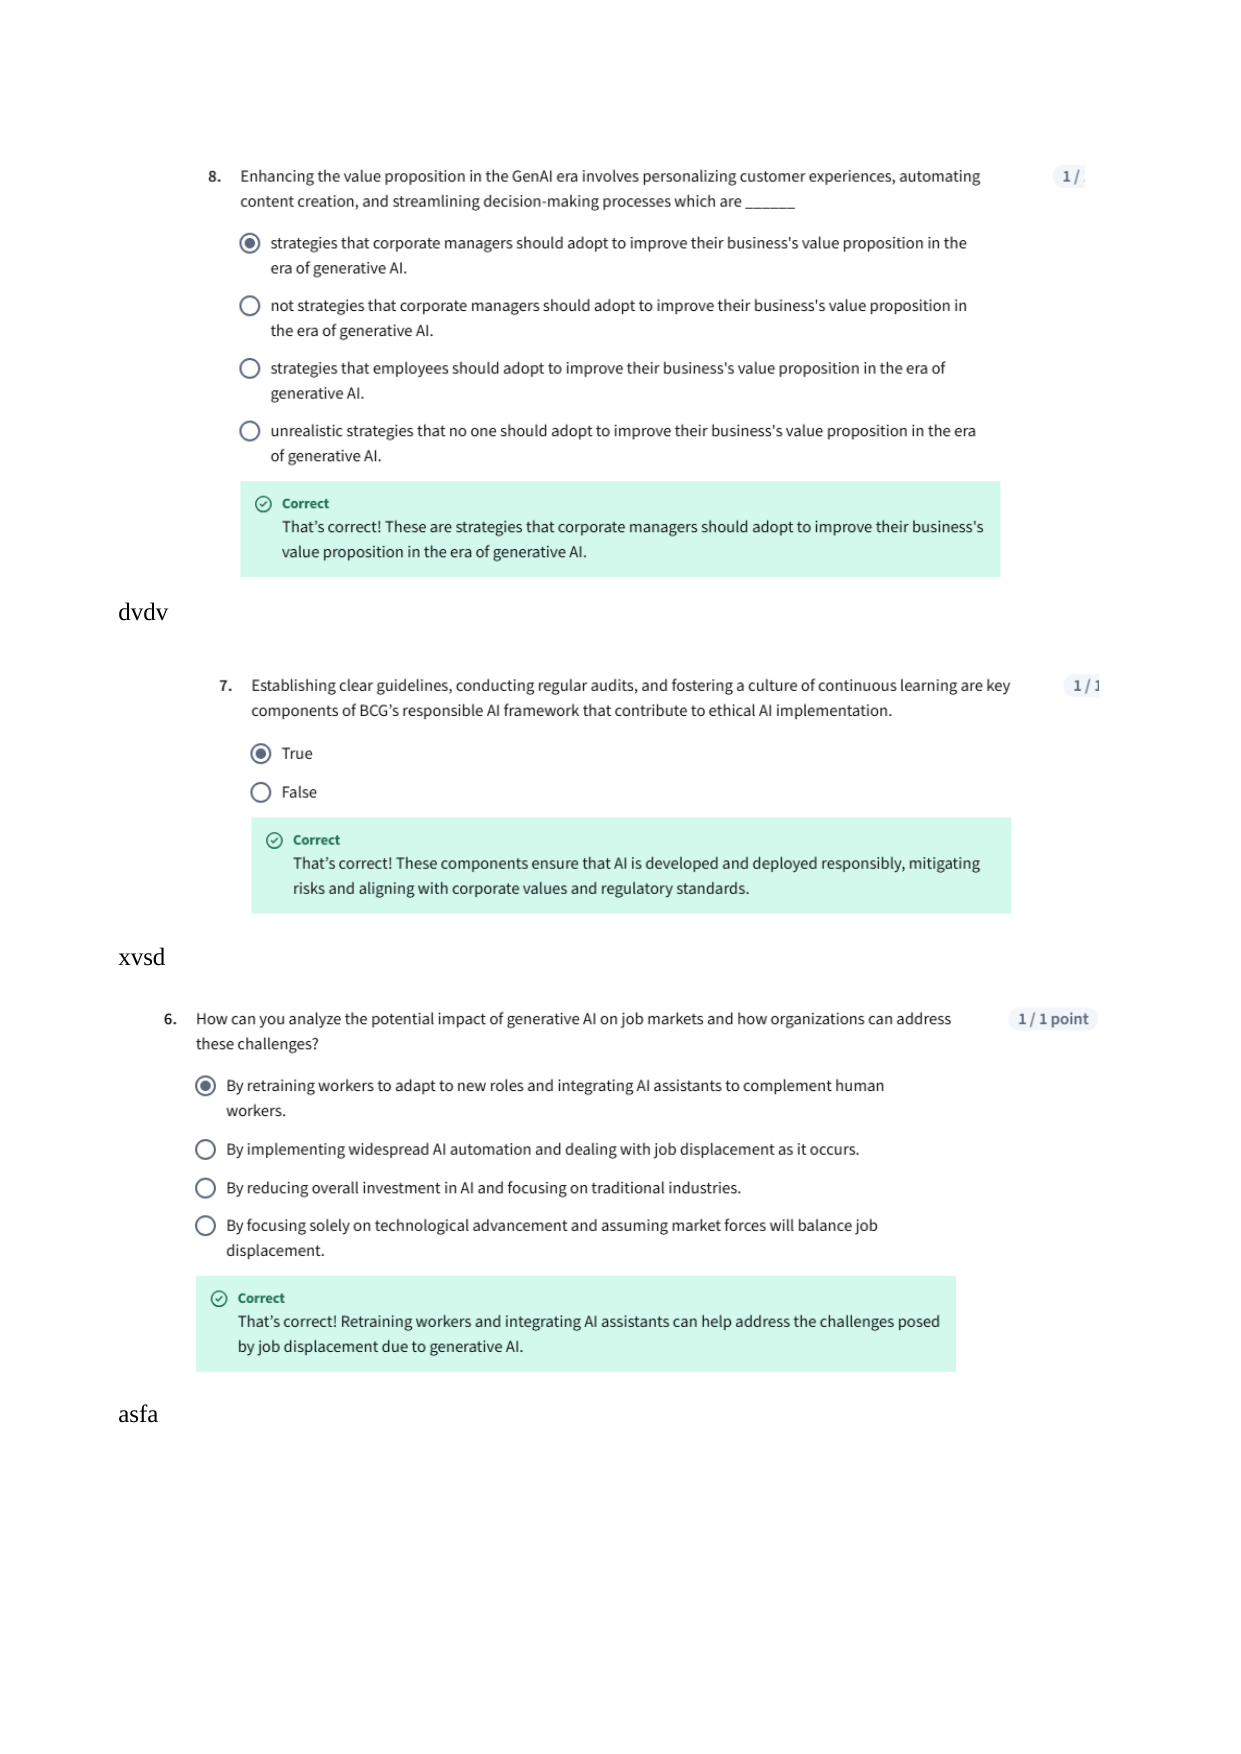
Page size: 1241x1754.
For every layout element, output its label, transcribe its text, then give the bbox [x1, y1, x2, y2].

picture [141, 626, 1099, 942]
picture [155, 118, 1085, 598]
text dvdv [118, 118, 1122, 626]
picture [119, 970, 1121, 1400]
text xvsd [118, 626, 1122, 970]
text asfa [118, 970, 1122, 1428]
